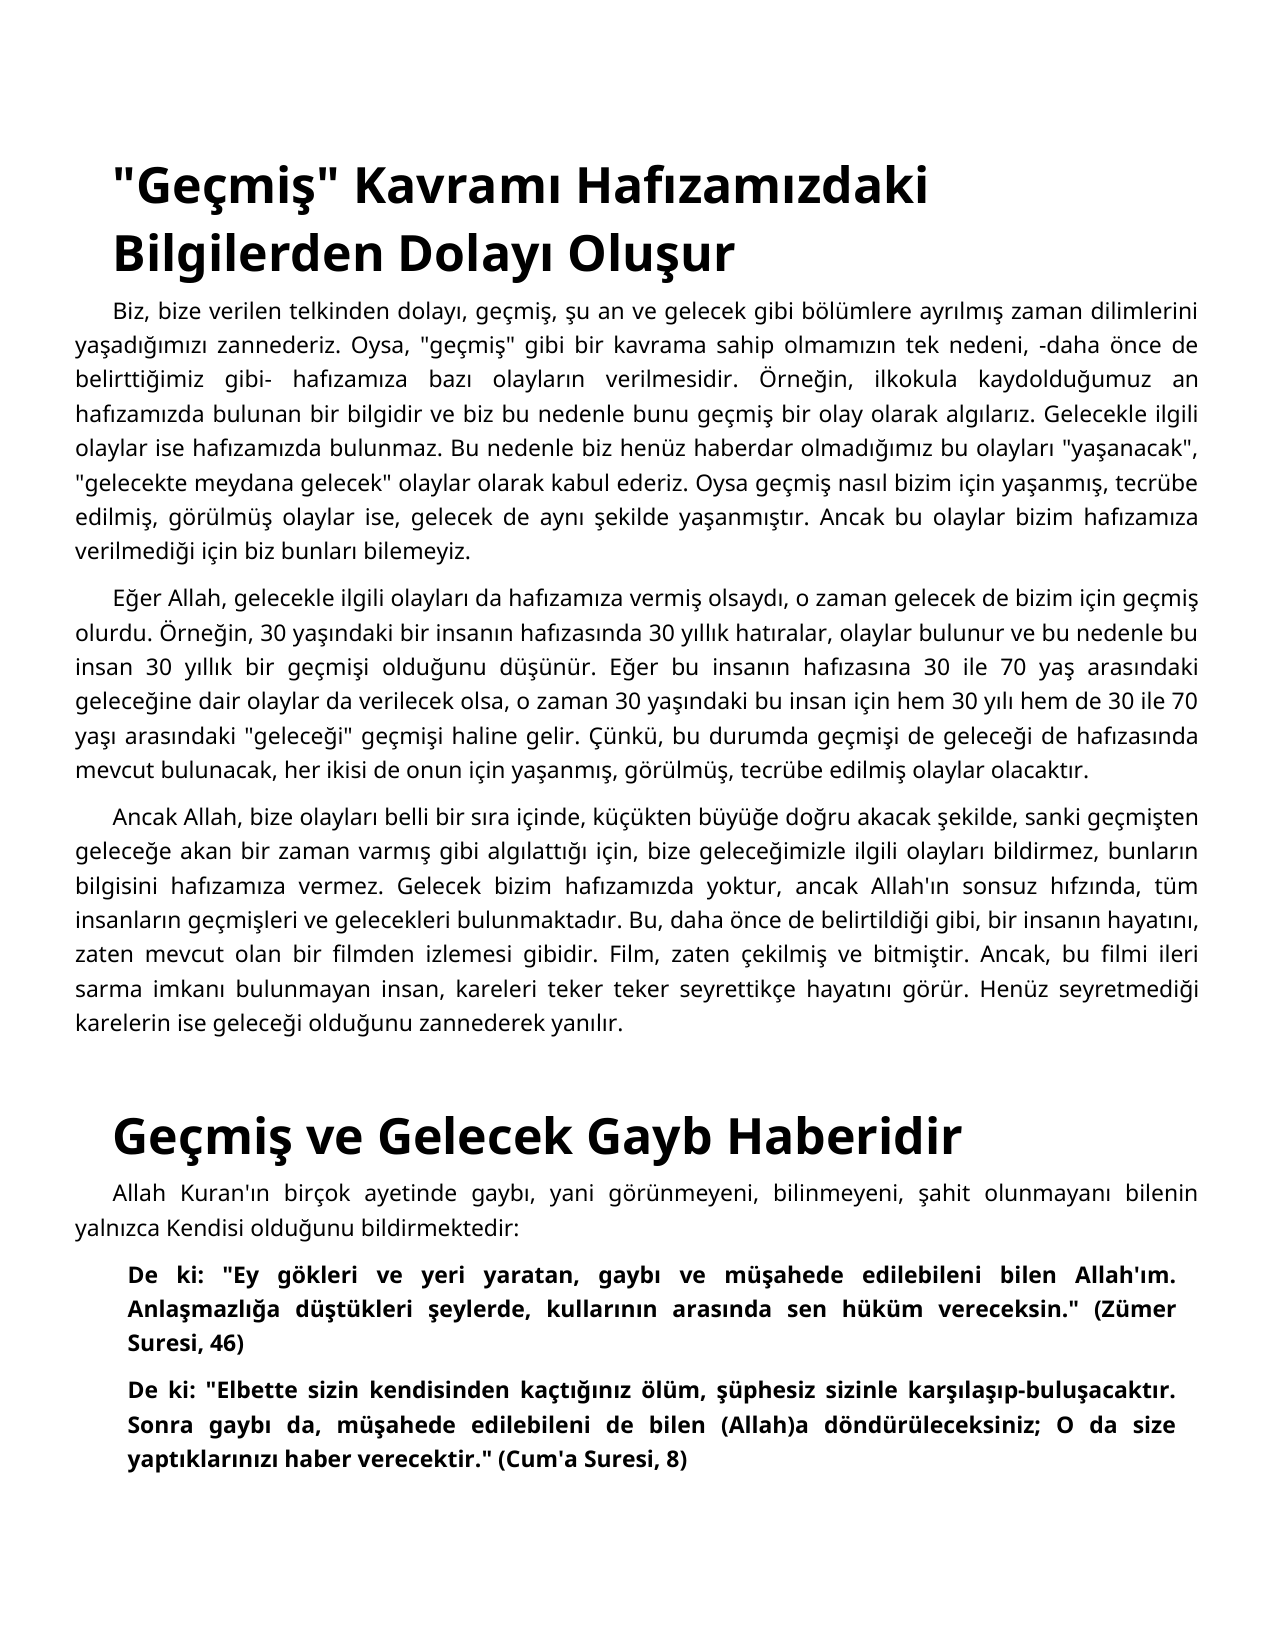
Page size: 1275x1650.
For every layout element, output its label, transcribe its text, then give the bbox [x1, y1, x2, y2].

text Eğer Allah, gelecekle ilgili olayları da hafızamıza vermiş olsaydı, o zaman gelecek de bizim için geçmiş olurdu. Örneğin, 30 yaşındaki bir insanın hafızasında 30 yıllık hatıralar, olaylar bulunur ve bu nedenle bu insan 30 yıllık bir geçmişi olduğunu düşünür. Eğer bu insanın hafızasına 30 ile 70 yaş arasındaki geleceğine dair olaylar da verilecek olsa, o zaman 30 yaşındaki bu insan için hem 30 yılı hem de 30 ile 70 yaşı arasındaki "geleceği" geçmişi haline gelir. Çünkü, bu durumda geçmişi de geleceği de hafızasında mevcut bulunacak, her ikisi de onun için yaşanmış, görülmüş, tecrübe edilmiş olaylar olacaktır. [75, 582, 1200, 785]
text Ancak Allah, bize olayları belli bir sıra içinde, küçükten büyüğe doğru akacak şekilde, sanki geçmişten geleceğe akan bir zaman varmış gibi algılattığı için, bize geleceğimizle ilgili olayları bildirmez, bunların bilgisini hafızamıza vermez. Gelecek bizim hafızamızda yoktur, ancak Allah'ın sonsuz hıfzında, tüm insanların geçmişleri ve gelecekleri bulunmaktadır. Bu, daha önce de belirtildiği gibi, bir insanın hayatını, zaten mevcut olan bir filmden izlemesi gibidir. Film, zaten çekilmiş ve bitmiştir. Ancak, bu filmi ileri sarma imkanı bulunmayan insan, kareleri teker teker seyrettikçe hayatını görür. Henüz seyretmediği karelerin ise geleceği olduğunu zannederek yanılır. [75, 801, 1200, 1038]
text Allah Kuran'ın birçok ayetinde gaybı, yani görünmeyeni, bilinmeyeni, şahit olunmayanı bilenin yalnızca Kendisi olduğunu bildirmektedir: [75, 1177, 1200, 1243]
subtitle "Geçmiş" Kavramı Hafızamızdaki Bilgilerden Dolayı Oluşur [112, 150, 1200, 286]
subtitle Geçmiş ve Gelecek Gayb Haberidir [112, 1101, 1200, 1169]
text De ki: "Elbette sizin kendisinden kaçtığınız ölüm, şüphesiz sizinle karşılaşıp-buluşacaktır. Sonra gaybı da, müşahede edilebileni de bilen (Allah)a döndürüleceksiniz; O da size yaptıklarınızı haber verecektir." (Cum'a Suresi, 8) [127, 1374, 1177, 1474]
text De ki: "Ey gökleri ve yeri yaratan, gaybı ve müşahede edilebileni bilen Allah'ım. Anlaşmazlığa düştükleri şeylerde, kullarının arasında sen hüküm vereceksin." (Zümer Suresi, 46) [127, 1258, 1177, 1358]
text Biz, bize verilen telkinden dolayı, geçmiş, şu an ve gelecek gibi bölümlere ayrılmış zaman dilimlerini yaşadığımızı zannederiz. Oysa, "geçmiş" gibi bir kavrama sahip olmamızın tek nedeni, -daha önce de belirttiğimiz gibi- hafızamıza bazı olayların verilmesidir. Örneğin, ilkokula kaydolduğumuz an hafızamızda bulunan bir bilgidir ve biz bu nedenle bunu geçmiş bir olay olarak algılarız. Gelecekle ilgili olaylar ise hafızamızda bulunmaz. Bu nedenle biz henüz haberdar olmadığımız bu olayları "yaşanacak", "gelecekte meydana gelecek" olaylar olarak kabul ederiz. Oysa geçmiş nasıl bizim için yaşanmış, tecrübe edilmiş, görülmüş olaylar ise, gelecek de aynı şekilde yaşanmıştır. Ancak bu olaylar bizim hafızamıza verilmediği için biz bunları bilemeyiz. [75, 294, 1200, 566]
